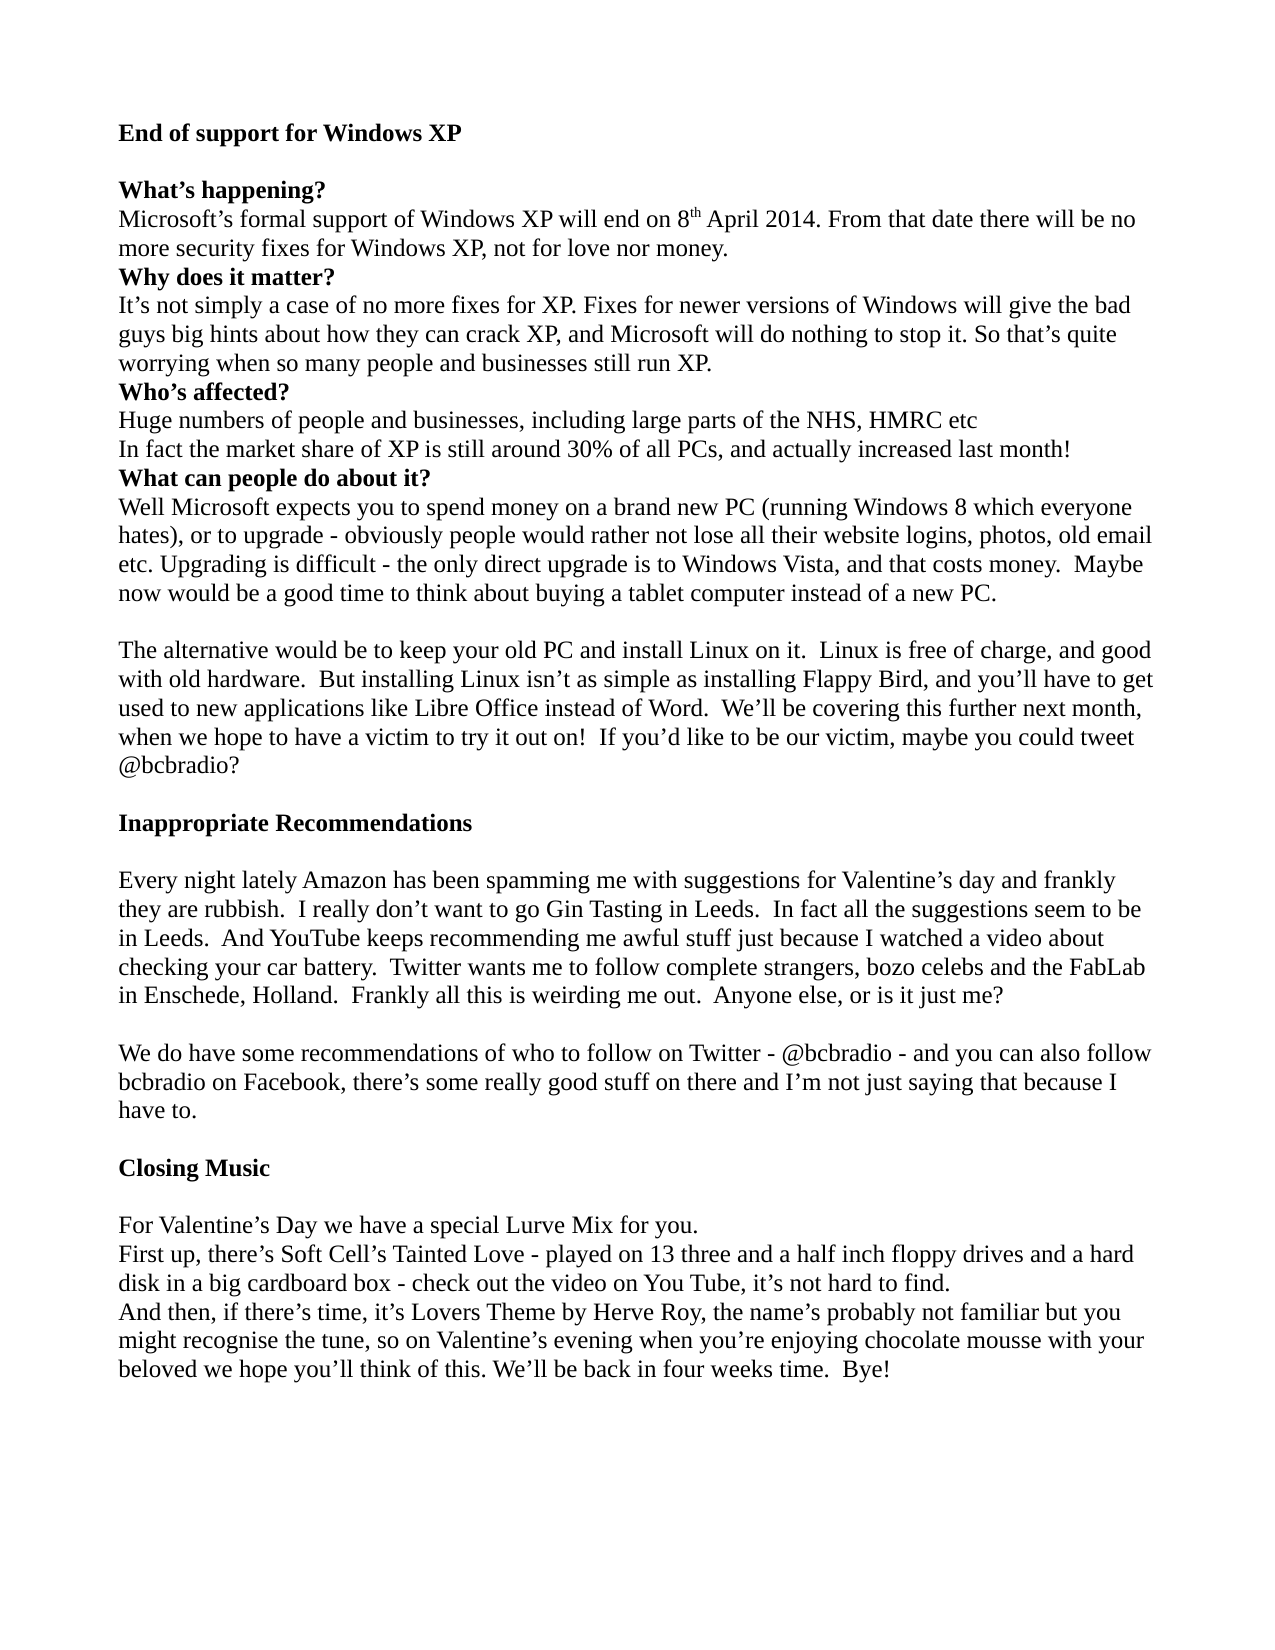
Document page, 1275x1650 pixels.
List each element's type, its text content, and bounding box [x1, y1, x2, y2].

text Who’s affected? [118, 377, 1157, 406]
text And then, if there’s time, it’s Lovers Theme by Herve Roy, the name’s probably not familiar but you might recognise the tune, so on Valentine’s evening when you’re enjoying chocolate mousse with your beloved we hope you’ll think of this. We’ll be back in four weeks time. Bye! [118, 1297, 1157, 1383]
text For Valentine’s Day we have a special Lurve Mix for you. [118, 1211, 1157, 1239]
text In fact the market share of XP is still around 30% of all PCs, and actually increased last month! [118, 434, 1157, 463]
text What can people do about it? [118, 463, 1157, 492]
text We do have some recommendations of who to follow on Twitter - @bcbradio - and you can also follow bcbradio on Facebook, there’s some really good stuff on there and I’m not just saying that because I have to. [118, 1038, 1157, 1124]
text What’s happening? [118, 176, 1157, 204]
text Closing Music [118, 1153, 1157, 1182]
text It’s not simply a case of no more fixes for XP. Fixes for newer versions of Windows will give the bad guys big hints about how they can crack XP, and Microsoft will do nothing to stop it. So that’s quite worrying when so many people and businesses still run XP. [118, 291, 1157, 377]
text Every night lately Amazon has been spamming me with suggestions for Valentine’s day and frankly they are rubbish. I really don’t want to go Gin Tasting in Leeds. In fact all the suggestions seem to be in Leeds. And YouTube keeps recommending me awful stuff just because I watched a video about checking your car battery. Twitter wants me to follow complete strangers, bozo celebs and the FabLab in Enschede, Holland. Frankly all this is weirding me out. Anyone else, or is it just me? [118, 866, 1157, 1009]
text The alternative would be to keep your old PC and install Linux on it. Linux is free of charge, and good with old hardware. But installing Linux isn’t as simple as installing Flappy Bird, and you’ll have to get used to new applications like Libre Office instead of Word. We’ll be covering this further next month, when we hope to have a victim to try it out on! If you’d like to be our victim, maybe you could tweet @bcbradio? [118, 636, 1157, 779]
text Microsoft’s formal support of Windows XP will end on 8th April 2014. From that date there will be no more security fixes for Windows XP, not for love nor money. [118, 204, 1157, 262]
text Well Microsoft expects you to spend money on a brand new PC (running Windows 8 which everyone hates), or to upgrade - obviously people would rather not lose all their website logins, photos, old email etc. Upgrading is difficult - the only direct upgrade is to Windows Vista, and that costs money. Maybe now would be a good time to think about buying a tablet computer instead of a new PC. [118, 492, 1157, 607]
text End of support for Windows XP [118, 118, 1157, 147]
text First up, there’s Soft Cell’s Tainted Love - played on 13 three and a half inch floppy drives and a hard disk in a big cardboard box - check out the video on You Tube, it’s not hard to find. [118, 1239, 1157, 1297]
text Inappropriate Recommendations [118, 808, 1157, 837]
text Huge numbers of people and businesses, including large parts of the NHS, HMRC etc [118, 406, 1157, 434]
text Why does it matter? [118, 262, 1157, 291]
